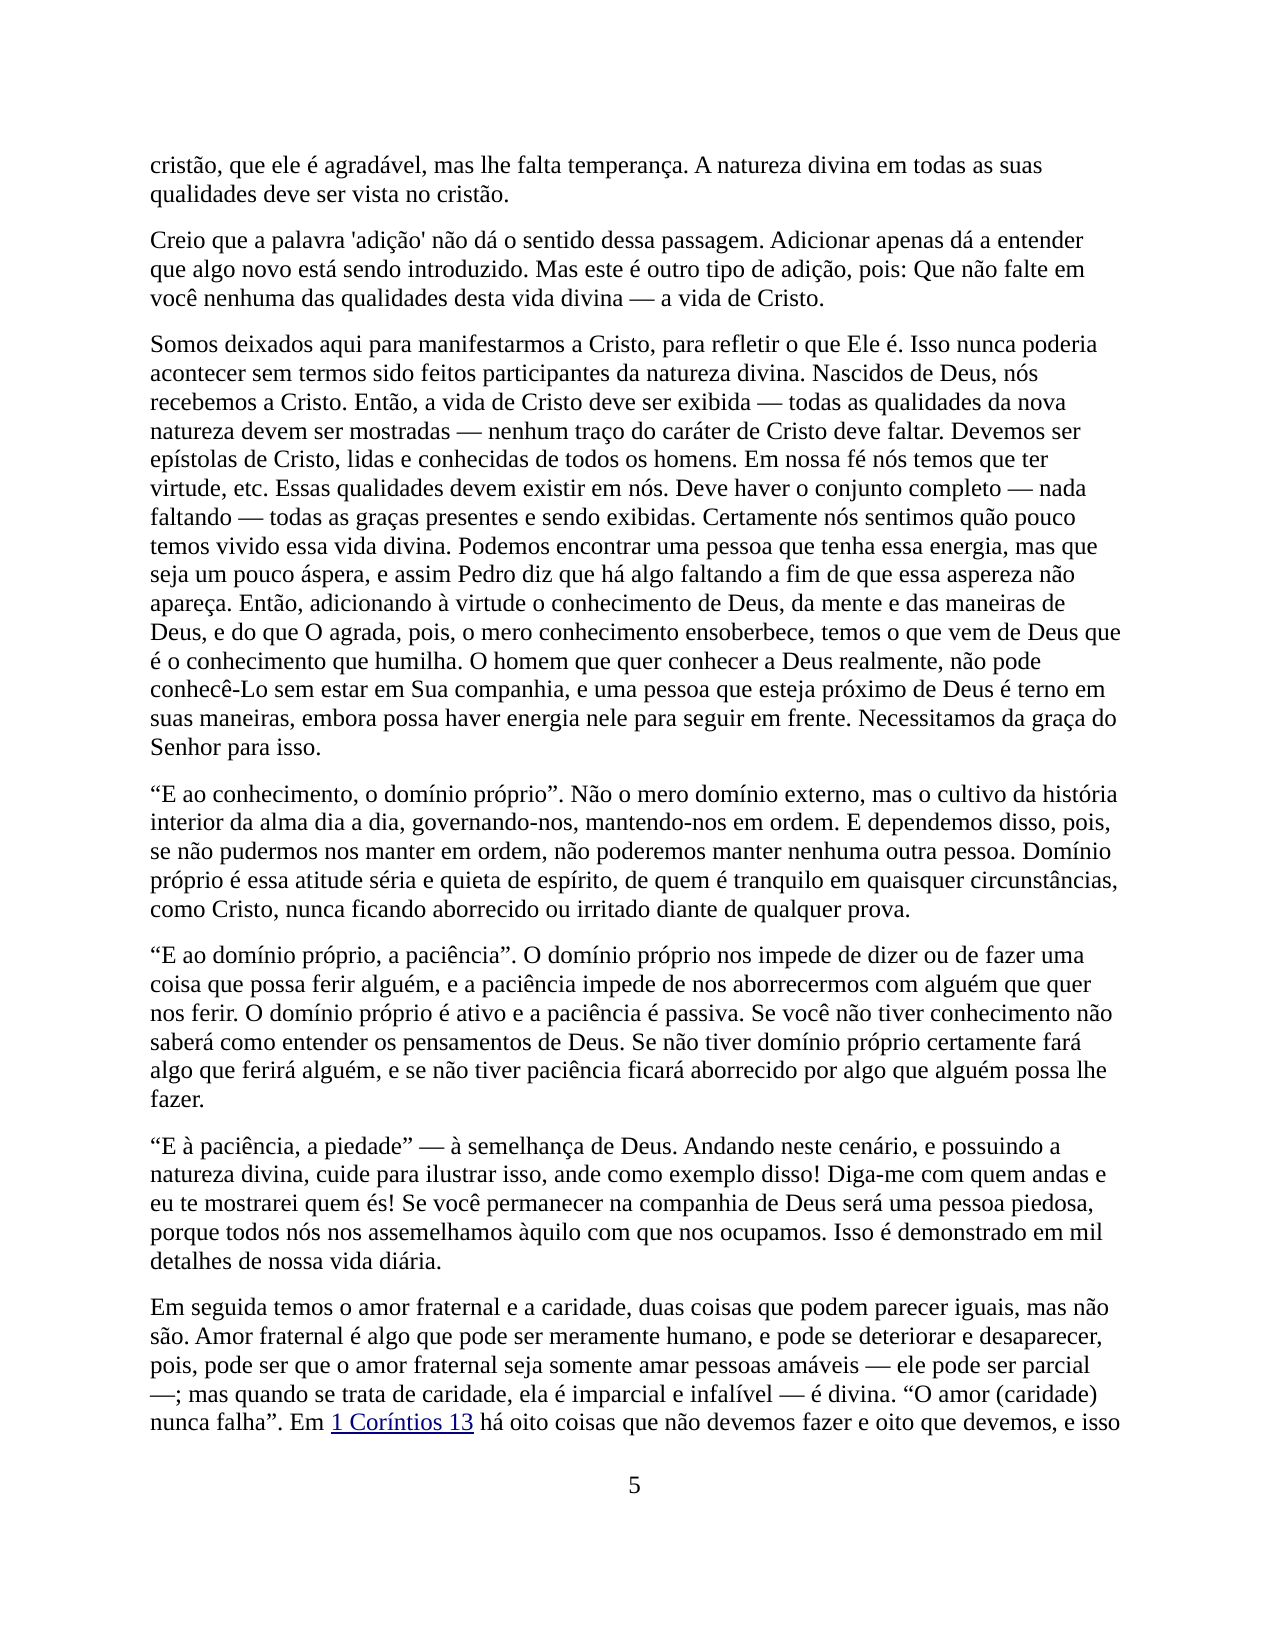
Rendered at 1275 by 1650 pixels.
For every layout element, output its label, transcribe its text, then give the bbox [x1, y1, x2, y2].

text Somos deixados aqui para manifestarmos a Cristo, para refletir o que Ele é. Isso nunca poderia acontecer sem termos sido feitos participantes da natureza divina. Nascidos de Deus, nós recebemos a Cristo. Então, a vida de Cristo deve ser exibida — todas as qualidades da nova natureza devem ser mostradas — nenhum traço do caráter de Cristo deve faltar. Devemos ser epístolas de Cristo, lidas e conhecidas de todos os homens. Em nossa fé nós temos que ter virtude, etc. Essas qualidades devem existir em nós. Deve haver o conjunto completo — nada faltando — todas as graças presentes e sendo exibidas. Certamente nós sentimos quão pouco temos vivido essa vida divina. Podemos encontrar uma pessoa que tenha essa energia, mas que seja um pouco áspera, e assim Pedro diz que há algo faltando a fim de que essa aspereza não apareça. Então, adicionando à virtude o conhecimento de Deus, da mente e das maneiras de Deus, e do que O agrada, pois, o mero conhecimento ensoberbece, temos o que vem de Deus que é o conhecimento que humilha. O homem que quer conhecer a Deus realmente, não pode conhecê-Lo sem estar em Sua companhia, e uma pessoa que esteja próximo de Deus é terno em suas maneiras, embora possa haver energia nele para seguir em frente. Necessitamos da graça do Senhor para isso. [150, 329, 1125, 761]
text “E ao domínio próprio, a paciência”. O domínio próprio nos impede de dizer ou de fazer uma coisa que possa ferir alguém, e a paciência impede de nos aborrecermos com alguém que quer nos ferir. O domínio próprio é ativo e a paciência é passiva. Se você não tiver conhecimento não saberá como entender os pensamentos de Deus. Se não tiver domínio próprio certamente fará algo que ferirá alguém, e se não tiver paciência ficará aborrecido por algo que alguém possa lhe fazer. [150, 940, 1125, 1113]
text “E ao conhecimento, o domínio próprio”. Não o mero domínio externo, mas o cultivo da história interior da alma dia a dia, governando-nos, mantendo-nos em ordem. E dependemos disso, pois, se não pudermos nos manter em ordem, não poderemos manter nenhuma outra pessoa. Domínio próprio é essa atitude séria e quieta de espírito, de quem é tranquilo em quaisquer circunstâncias, como Cristo, nunca ficando aborrecido ou irritado diante de qualquer prova. [150, 779, 1125, 922]
text Creio que a palavra 'adição' não dá o sentido dessa passagem. Adicionar apenas dá a entender que algo novo está sendo introduzido. Mas este é outro tipo de adição, pois: Que não falte em você nenhuma das qualidades desta vida divina — a vida de Cristo. [150, 225, 1125, 312]
text Em seguida temos o amor fraternal e a caridade, duas coisas que podem parecer iguais, mas não são. Amor fraternal é algo que pode ser meramente humano, e pode se deteriorar e desaparecer, pois, pode ser que o amor fraternal seja somente amar pessoas amáveis — ele pode ser parcial —; mas quando se trata de caridade, ela é imparcial e infalível — é divina. “O amor (caridade) nunca falha”. Em 1 Coríntios 13 há oito coisas que não devemos fazer e oito que devemos, e isso [150, 1292, 1125, 1436]
text cristão, que ele é agradável, mas lhe falta temperança. A natureza divina em todas as suas qualidades deve ser vista no cristão. [150, 150, 1125, 207]
text “E à paciência, a piedade” — à semelhança de Deus. Andando neste cenário, e possuindo a natureza divina, cuide para ilustrar isso, ande como exemplo disso! Diga-me com quem andas e eu te mostrarei quem és! Se você permanecer na companhia de Deus será uma pessoa piedosa, porque todos nós nos assemelhamos àquilo com que nos ocupamos. Isso é demonstrado em mil detalhes de nossa vida diária. [150, 1131, 1125, 1274]
